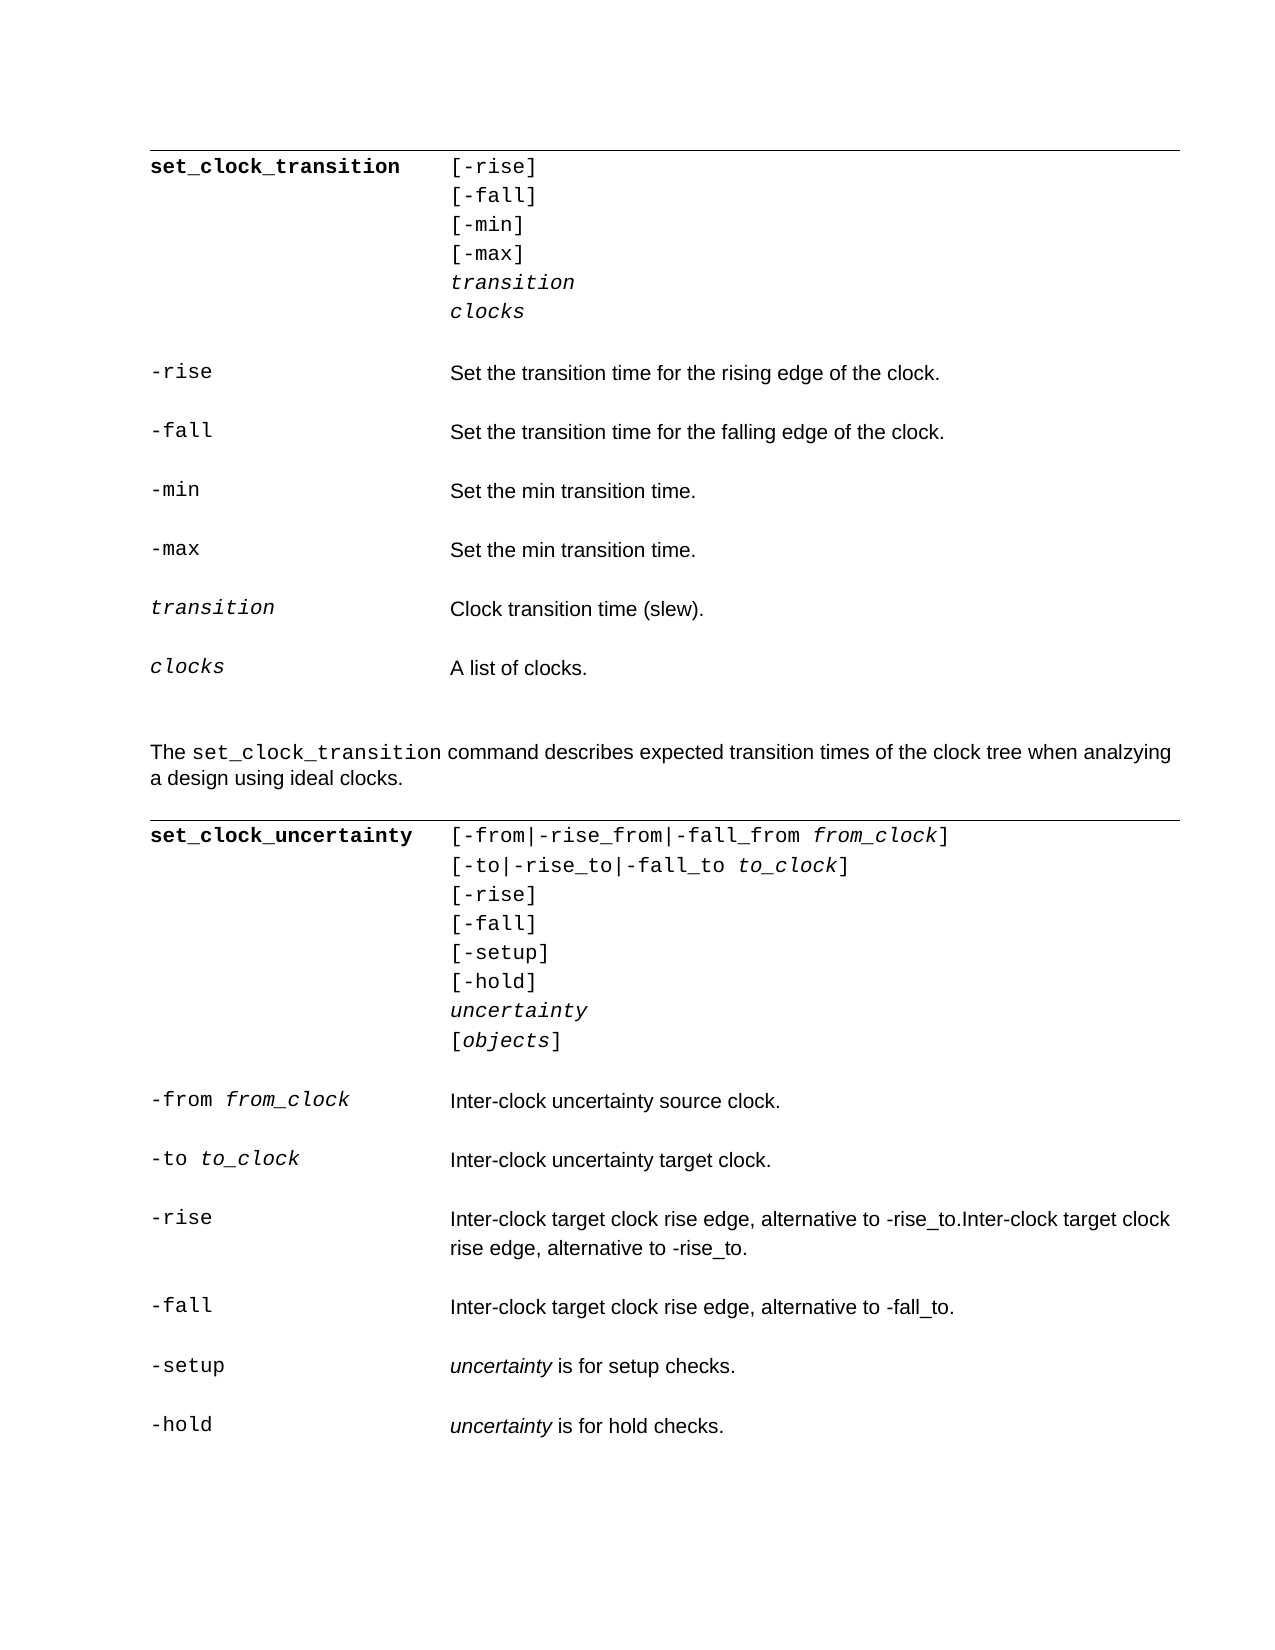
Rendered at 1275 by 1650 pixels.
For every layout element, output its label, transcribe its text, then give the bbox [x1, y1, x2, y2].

table_cell Set the transition time for the falling edge of the clock. [450, 414, 1180, 473]
table_cell -min [150, 474, 450, 533]
table_cell -from from_clock [150, 1083, 450, 1142]
table_cell Inter-clock uncertainty target clock. [450, 1143, 1180, 1202]
table_header [-rise] [-fall] [-min] [-max] transition clocks [450, 151, 1180, 355]
table_header set_clock_uncertainty [150, 821, 450, 1083]
table_cell -setup [150, 1349, 450, 1408]
table_cell Inter-clock uncertainty source clock. [450, 1083, 1180, 1142]
table_header [-from|-rise_from|-fall_from from_clock] [-to|-rise_to|-fall_to to_clock] [-rise] [-fall] [-setup] [-hold] uncertainty [objects] [450, 821, 1180, 1083]
table_cell clocks [150, 651, 450, 710]
table_cell -to to_clock [150, 1143, 450, 1202]
table_header set_clock_transition [150, 151, 450, 355]
table_cell Set the min transition time. [450, 474, 1180, 533]
table_cell uncertainty is for setup checks. [450, 1349, 1180, 1408]
table_cell -rise [150, 1202, 450, 1290]
table_cell Set the min transition time. [450, 533, 1180, 592]
table_cell -fall [150, 414, 450, 473]
table_cell uncertainty is for hold checks. [450, 1408, 1180, 1467]
table_cell transition [150, 592, 450, 651]
table_cell -fall [150, 1290, 450, 1349]
table_cell -rise [150, 355, 450, 414]
table_cell -hold [150, 1408, 450, 1467]
table_cell A list of clocks. [450, 651, 1180, 710]
table_cell -max [150, 533, 450, 592]
table_cell Set the transition time for the rising edge of the clock. [450, 355, 1180, 414]
table_cell Clock transition time (slew). [450, 592, 1180, 651]
table_cell Inter-clock target clock rise edge, alternative to ‑fall_to. [450, 1290, 1180, 1349]
table_cell Inter-clock target clock rise edge, alternative to ‑rise_to.Inter-clock target clock rise edge, alternative to ‑rise_to. [450, 1202, 1180, 1290]
text The set_clock_transition command describes expected transition times of the clock tree when analzying a design using ideal clocks. [150, 740, 1180, 790]
